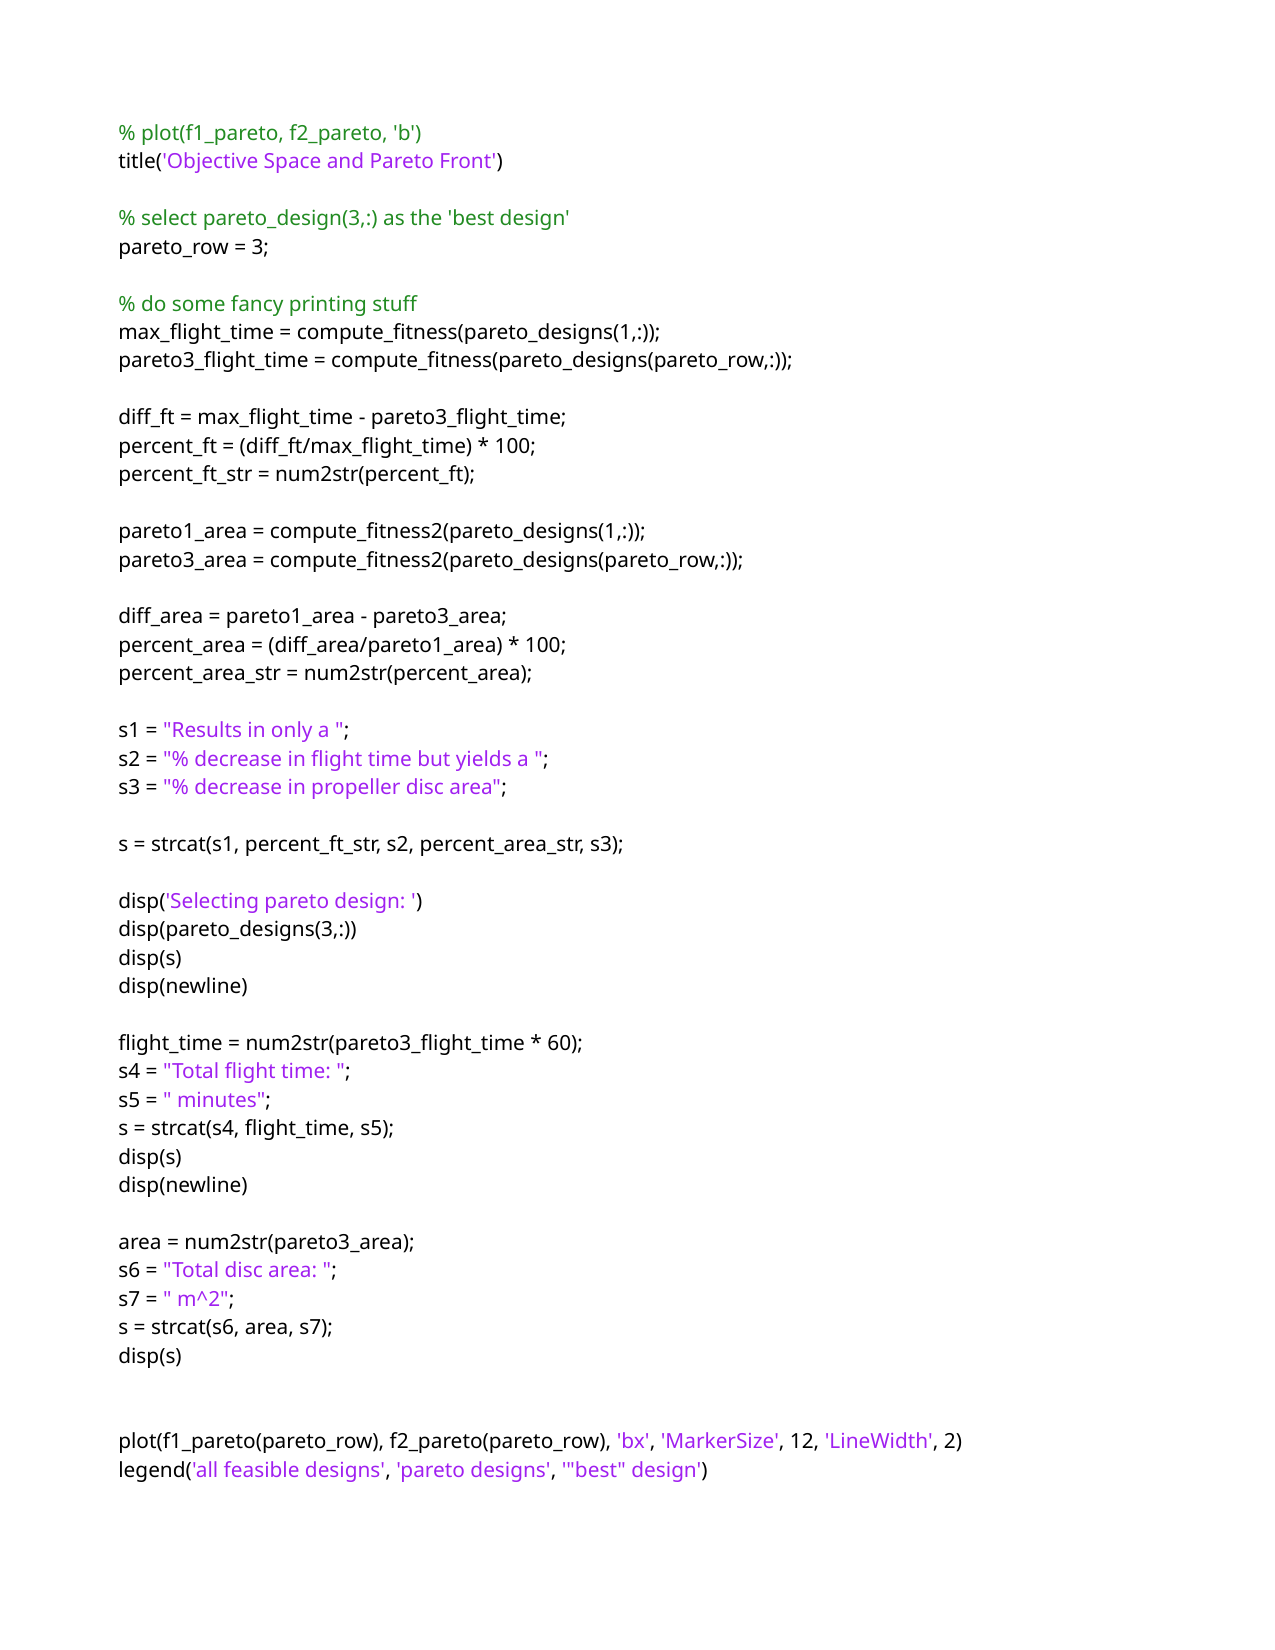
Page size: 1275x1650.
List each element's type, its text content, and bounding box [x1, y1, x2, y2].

text s7 = " m^2"; [118, 1284, 1157, 1312]
text percent_ft_str = num2str(percent_ft); [118, 459, 1157, 488]
text s6 = "Total disc area: "; [118, 1256, 1157, 1284]
text % select pareto_design(3,:) as the 'best design' [118, 203, 1157, 232]
text disp(pareto_designs(3,:)) [118, 914, 1157, 943]
text s = strcat(s4, flight_time, s5); [118, 1113, 1157, 1142]
text s3 = "% decrease in propeller disc area"; [118, 772, 1157, 801]
text area = num2str(pareto3_area); [118, 1227, 1157, 1256]
text max_flight_time = compute_fitness(pareto_designs(1,:)); [118, 317, 1157, 346]
text % plot(f1_pareto, f2_pareto, 'b') [118, 118, 1157, 147]
text percent_ft = (diff_ft/max_flight_time) * 100; [118, 431, 1157, 459]
text s = strcat(s6, area, s7); [118, 1312, 1157, 1341]
text disp(s) [118, 1142, 1157, 1170]
text pareto3_flight_time = compute_fitness(pareto_designs(pareto_row,:)); [118, 346, 1157, 374]
text title('Objective Space and Pareto Front') [118, 147, 1157, 175]
text flight_time = num2str(pareto3_flight_time * 60); [118, 1028, 1157, 1057]
text disp(s) [118, 943, 1157, 971]
text s4 = "Total flight time: "; [118, 1057, 1157, 1085]
text disp(newline) [118, 971, 1157, 1000]
text s1 = "Results in only a "; [118, 715, 1157, 744]
text diff_ft = max_flight_time - pareto3_flight_time; [118, 402, 1157, 431]
text s = strcat(s1, percent_ft_str, s2, percent_area_str, s3); [118, 829, 1157, 857]
text pareto_row = 3; [118, 232, 1157, 260]
text diff_area = pareto1_area - pareto3_area; [118, 602, 1157, 630]
text disp(newline) [118, 1170, 1157, 1199]
text s2 = "% decrease in flight time but yields a "; [118, 744, 1157, 772]
text disp(s) [118, 1341, 1157, 1369]
text pareto1_area = compute_fitness2(pareto_designs(1,:)); [118, 516, 1157, 545]
text plot(f1_pareto(pareto_row), f2_pareto(pareto_row), 'bx', 'MarkerSize', 12, 'LineWidth', 2) [118, 1426, 1157, 1455]
text pareto3_area = compute_fitness2(pareto_designs(pareto_row,:)); [118, 545, 1157, 573]
text percent_area_str = num2str(percent_area); [118, 658, 1157, 687]
text % do some fancy printing stuff [118, 289, 1157, 317]
text legend('all feasible designs', 'pareto designs', '"best" design') [118, 1455, 1157, 1483]
text disp('Selecting pareto design: ') [118, 886, 1157, 914]
text s5 = " minutes"; [118, 1085, 1157, 1113]
text percent_area = (diff_area/pareto1_area) * 100; [118, 630, 1157, 658]
